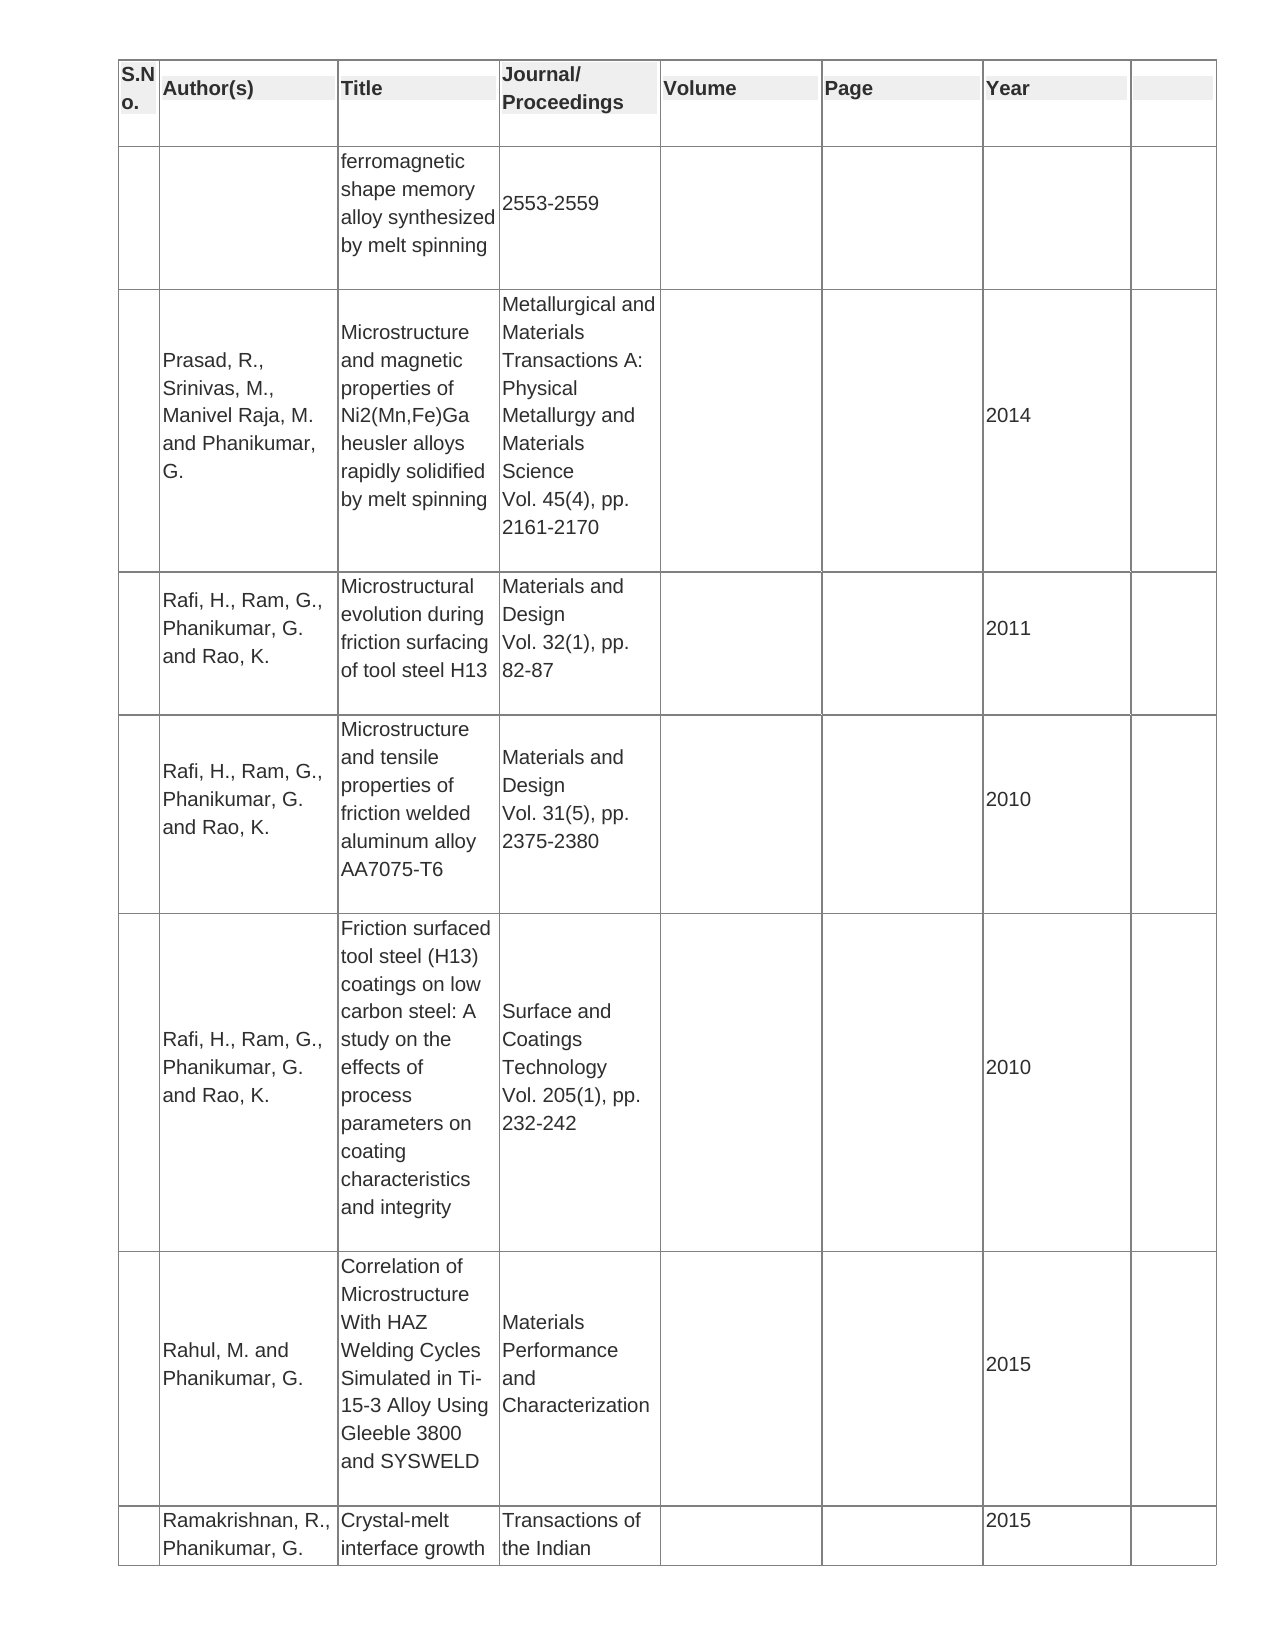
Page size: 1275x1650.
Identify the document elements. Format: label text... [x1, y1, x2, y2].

table_cell [1132, 147, 1216, 289]
table_header [1132, 61, 1216, 146]
table_cell [661, 290, 821, 571]
table_cell [119, 290, 159, 571]
table_cell 2010 [984, 716, 1130, 913]
table_cell [661, 147, 821, 289]
table_header Author(s) [160, 61, 337, 146]
table_cell Metallurgical and Materials Transactions A: Physical Metallurgy and Materials Science Vol. 45(4), pp. 2161-2170 [500, 290, 660, 571]
table_cell [1132, 914, 1216, 1251]
table_header Title [339, 61, 499, 146]
table_cell Rafi, H., Ram, G., Phanikumar, G. and Rao, K. [160, 716, 337, 913]
table_cell [1132, 290, 1216, 571]
table_cell Crystal-melt interface growth [339, 1507, 499, 1564]
table_cell Microstructural evolution during friction surfacing of tool steel H13 [339, 573, 499, 714]
table_cell [1132, 1507, 1216, 1564]
table_cell Ramakrishnan, R., Phanikumar, G. [160, 1507, 337, 1564]
table_header Journal/Proceedings [500, 61, 660, 146]
table_cell Correlation of Microstructure With HAZ Welding Cycles Simulated in Ti-15-3 Alloy Using Gleeble 3800 and SYSWELD [339, 1252, 499, 1505]
table_cell [1132, 1252, 1216, 1505]
table_cell [661, 914, 821, 1251]
table_cell [1132, 573, 1216, 714]
table_cell [823, 1252, 982, 1505]
table_cell [661, 573, 821, 714]
table_cell [119, 573, 159, 714]
table_cell [119, 914, 159, 1251]
table_cell Rafi, H., Ram, G., Phanikumar, G. and Rao, K. [160, 573, 337, 714]
table_header Volume [661, 61, 821, 146]
table_header Page [823, 61, 982, 146]
table_cell [661, 716, 821, 913]
table_cell 2553-2559 [500, 147, 660, 289]
table_cell Prasad, R., Srinivas, M., Manivel Raja, M. and Phanikumar, G. [160, 290, 337, 571]
table_cell [823, 716, 982, 913]
table_cell [823, 1507, 982, 1564]
table_cell [119, 1507, 159, 1564]
table_header Year [984, 61, 1130, 146]
table_cell [119, 716, 159, 913]
table_cell ferromagnetic shape memory alloy synthesized by melt spinning [339, 147, 499, 289]
table_cell 2015 [984, 1507, 1130, 1564]
table_cell Transactions of the Indian [500, 1507, 660, 1564]
table_cell Surface and Coatings Technology Vol. 205(1), pp. 232-242 [500, 914, 660, 1251]
table_cell Microstructure and tensile properties of friction welded aluminum alloy AA7075-T6 [339, 716, 499, 913]
table_cell [823, 290, 982, 571]
table_cell Rafi, H., Ram, G., Phanikumar, G. and Rao, K. [160, 914, 337, 1251]
table_cell [160, 147, 337, 289]
table_cell 2011 [984, 573, 1130, 714]
table_cell 2015 [984, 1252, 1130, 1505]
table_cell Materials and Design Vol. 31(5), pp. 2375-2380 [500, 716, 660, 913]
table_cell Materials Performance and Characterization [500, 1252, 660, 1505]
table_header S.No. [119, 61, 159, 146]
table_cell 2014 [984, 290, 1130, 571]
table_cell [119, 147, 159, 289]
table_cell [661, 1507, 821, 1564]
table_cell [984, 147, 1130, 289]
table_cell [1132, 716, 1216, 913]
table_cell [661, 1252, 821, 1505]
table_cell [823, 914, 982, 1251]
table_cell Friction surfaced tool steel (H13) coatings on low carbon steel: A study on the effects of process parameters on coating characteristics and integrity [339, 914, 499, 1251]
table_cell Microstructure and magnetic properties of Ni2(Mn,Fe)Ga heusler alloys rapidly solidified by melt spinning [339, 290, 499, 571]
table_cell [823, 573, 982, 714]
table_cell Materials and Design Vol. 32(1), pp. 82-87 [500, 573, 660, 714]
table_cell 2010 [984, 914, 1130, 1251]
table_cell Rahul, M. and Phanikumar, G. [160, 1252, 337, 1505]
table_cell [823, 147, 982, 289]
table_cell [119, 1252, 159, 1505]
